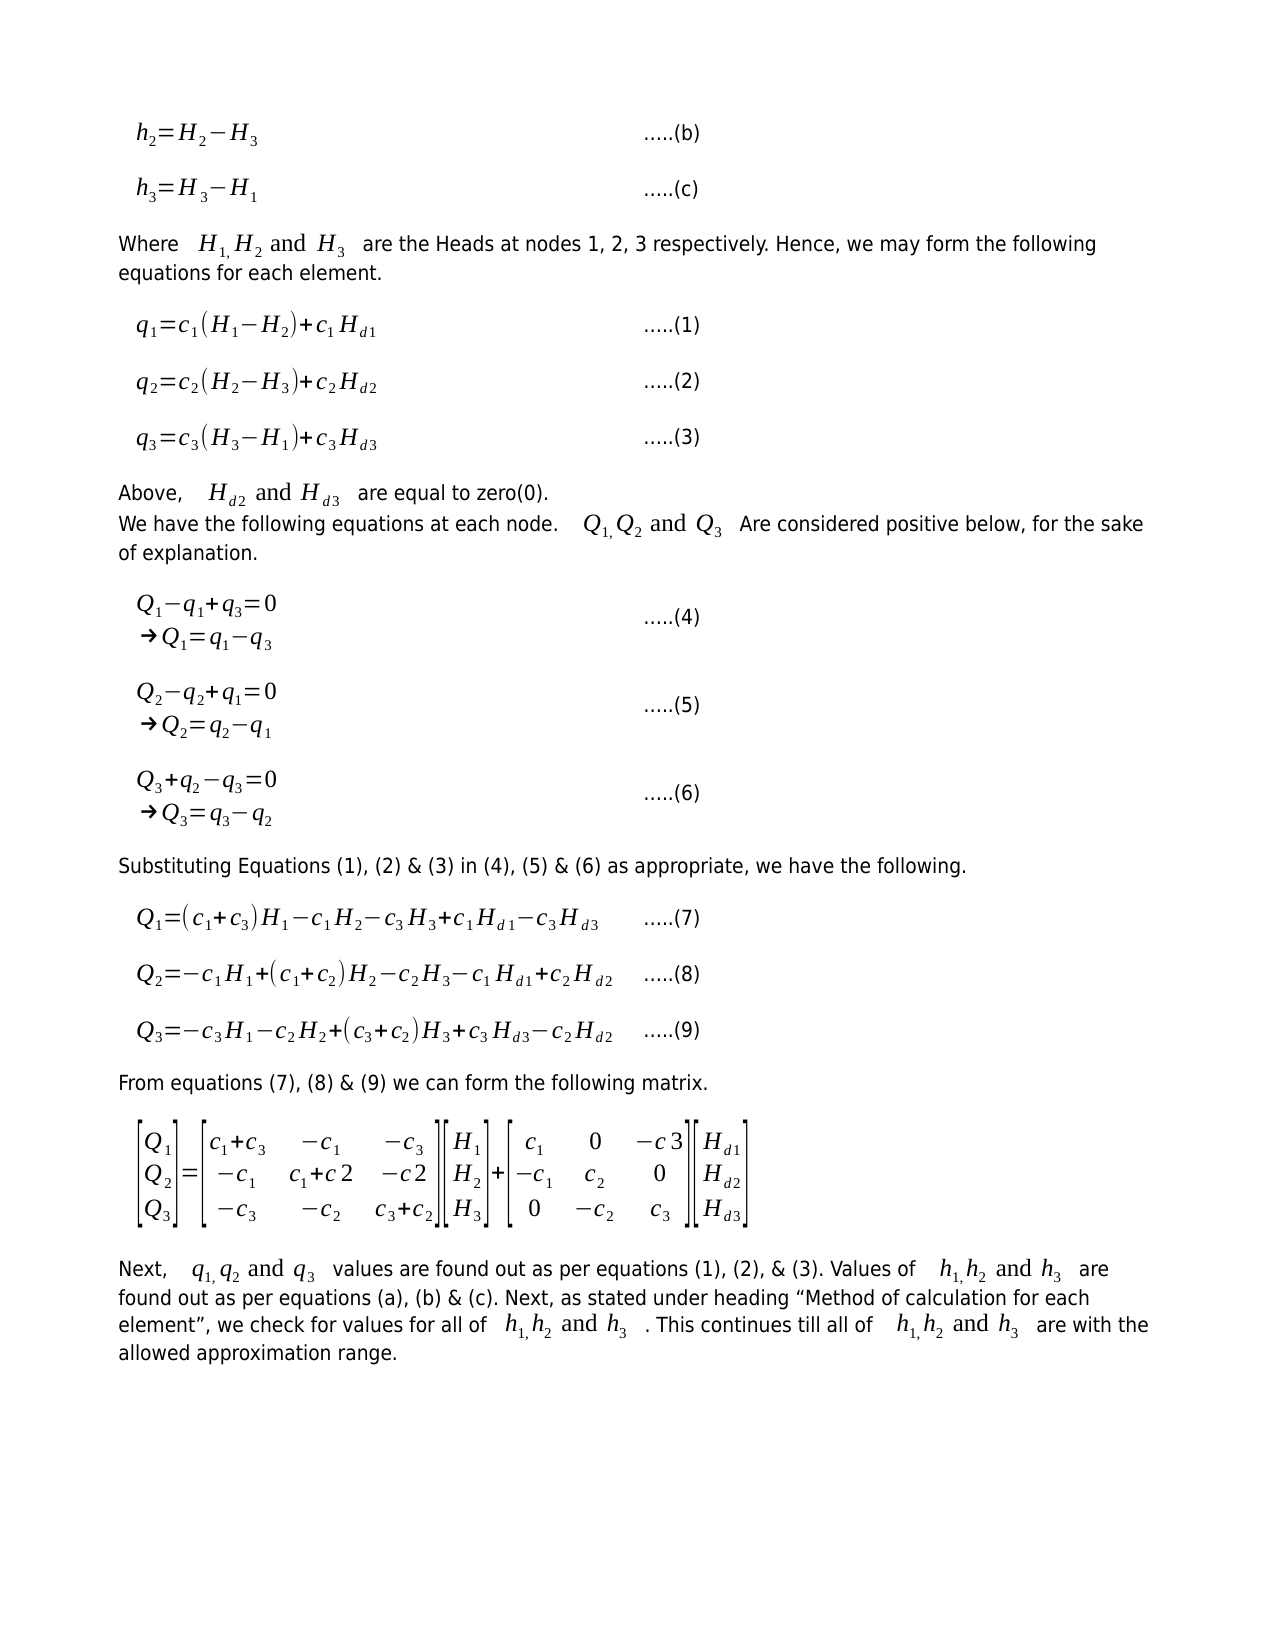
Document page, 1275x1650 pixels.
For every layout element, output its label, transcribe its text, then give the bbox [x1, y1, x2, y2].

text …..(4) [118, 589, 1157, 653]
text …..(3) [118, 422, 1157, 454]
text Whereare the Heads at nodes 1, 2, 3 respectively. Hence, we may form the following equations for each element. [118, 229, 1157, 285]
text …..(1) [118, 309, 1157, 341]
text We have the following equations at each node. Are considered positive below, for the sake of explanation. [118, 509, 1157, 565]
text …..(8) [118, 958, 1157, 990]
text Above, are equal to zero(0). [118, 478, 1157, 509]
text …..(5) [118, 678, 1157, 741]
text …..(7) [118, 902, 1157, 934]
text …..(c) [118, 174, 1157, 205]
text Next, values are found out as per equations (1), (2), & (3). Values of are found out as per equations (a), (b) & (c). Next, as stated under heading “Method of calculation for each element”, we check for values for all of. This continues till all of are with the allowed approximation range. [118, 1254, 1157, 1366]
text From equations (7), (8) & (9) we can form the following matrix. [118, 1071, 1157, 1095]
text …..(b) [118, 118, 1157, 149]
text …..(2) [118, 366, 1157, 398]
text …..(9) [118, 1015, 1157, 1047]
text Substituting Equations (1), (2) & (3) in (4), (5) & (6) as appropriate, we have the following. [118, 854, 1157, 878]
text …..(6) [118, 766, 1157, 829]
